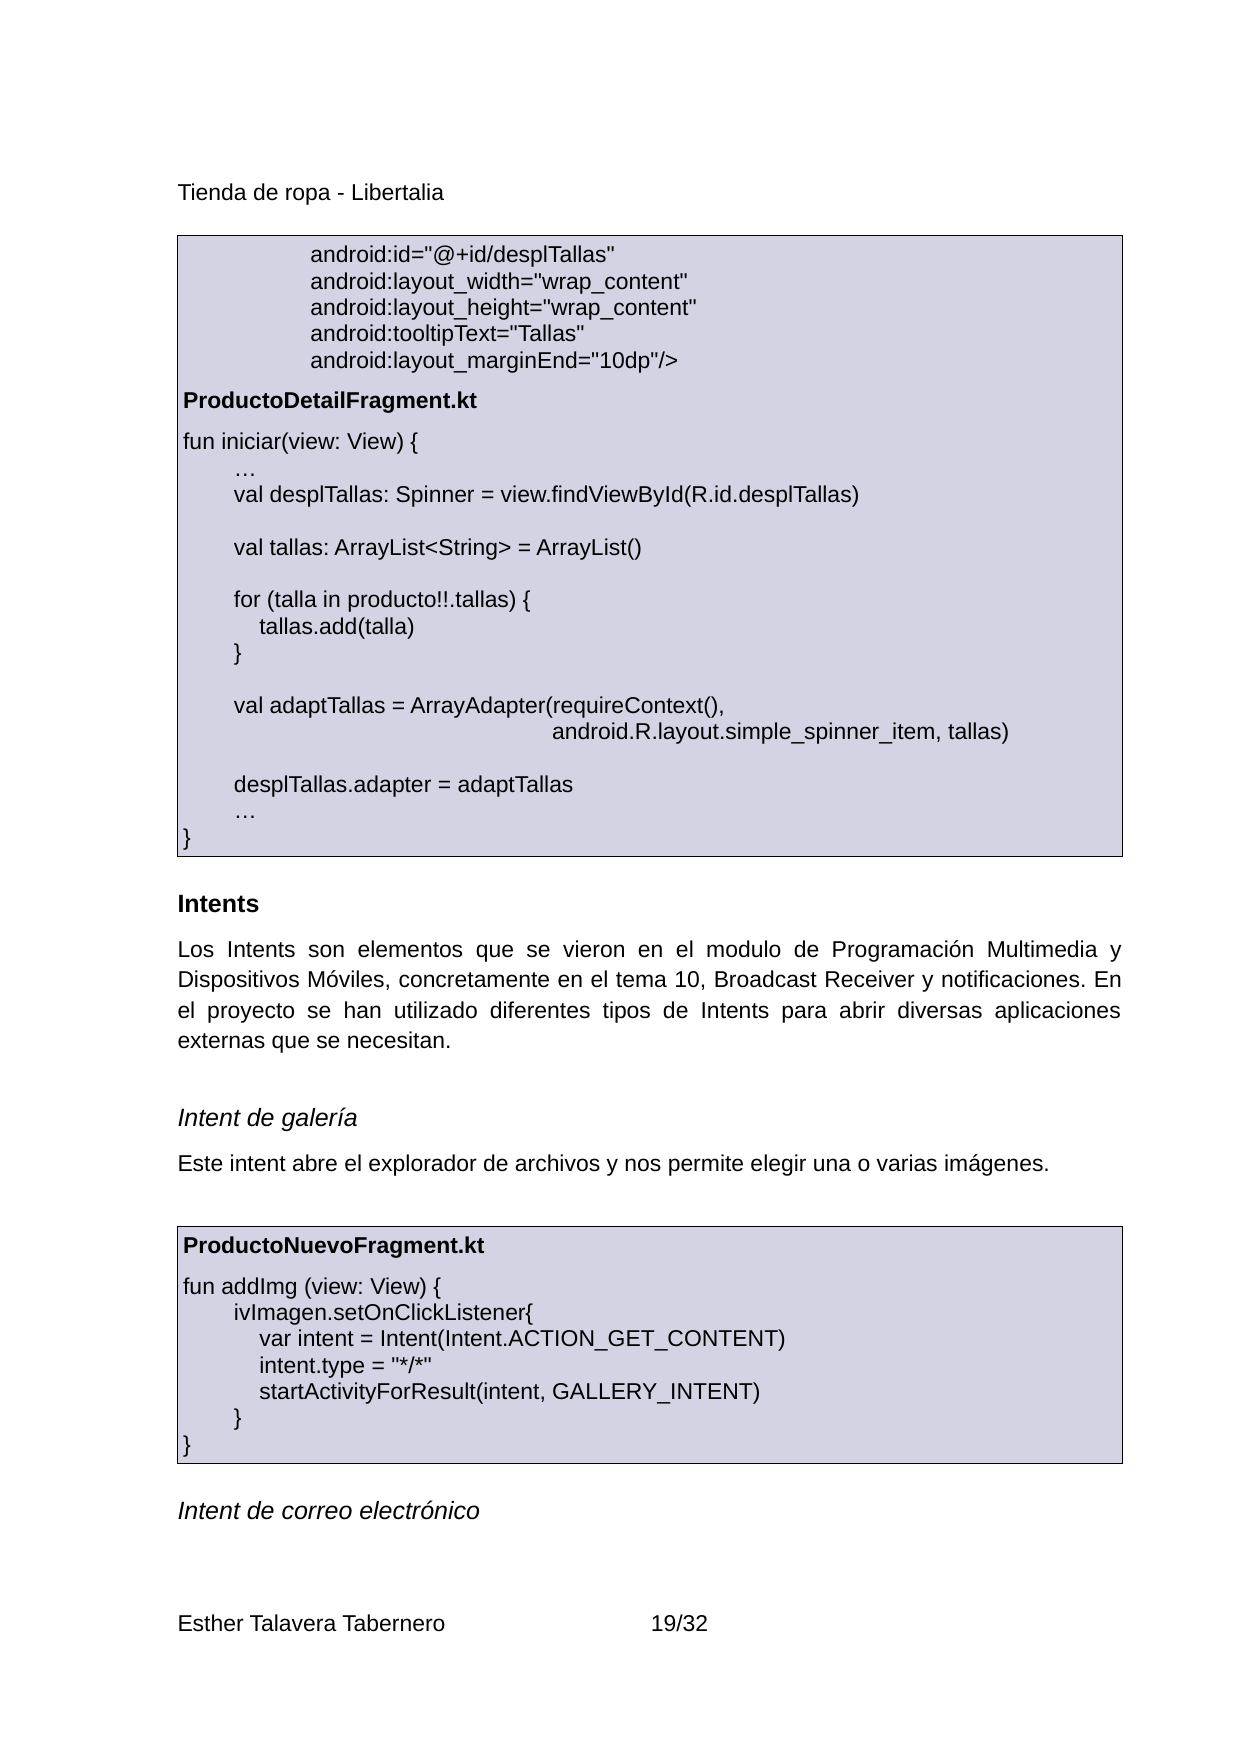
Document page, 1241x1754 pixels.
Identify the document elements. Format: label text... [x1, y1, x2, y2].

text Los Intents son elementos que se vieron en el modulo de Programación Multimedia y Dispositivos Móviles, concretamente en el tema 10, Broadcast Receiver y notificaciones. En el proyecto se han utilizado diferentes tipos de Intents para abrir diversas aplicaciones externas que se necesitan. [177, 936, 1122, 1053]
text Este intent abre el explorador de archivos y nos permite elegir una o varias imágenes. [177, 1150, 1122, 1177]
table_header ProductoNuevoFragment.kt fun addImg (view: View) { ivImagen.setOnClickListener{ var intent = Intent(Intent.ACTION_GET_CONTENT) intent.type = "*/*" startActivityForResult(intent, GALLERY_INTENT) } } [178, 1227, 1122, 1463]
text Intent de galería [177, 1103, 1122, 1131]
table_header android:id="@+id/desplTallas" android:layout_width="wrap_content" android:layout_height="wrap_content" android:tooltipText="Tallas" android:layout_marginEnd="10dp"/> ProductoDetailFragment.kt fun iniciar(view: View) { … val desplTallas: Spinner = view.findViewById(R.id.desplTallas) val tallas: ArrayList<String> = ArrayList() for (talla in producto!!.tallas) { tallas.add(talla) } val adaptTallas = ArrayAdapter(requireContext(), android.R.layout.simple_spinner_item, tallas) desplTallas.adapter = adaptTallas … } [178, 236, 1122, 856]
text Intents [177, 888, 1122, 917]
text Intent de correo electrónico [177, 1496, 1122, 1524]
